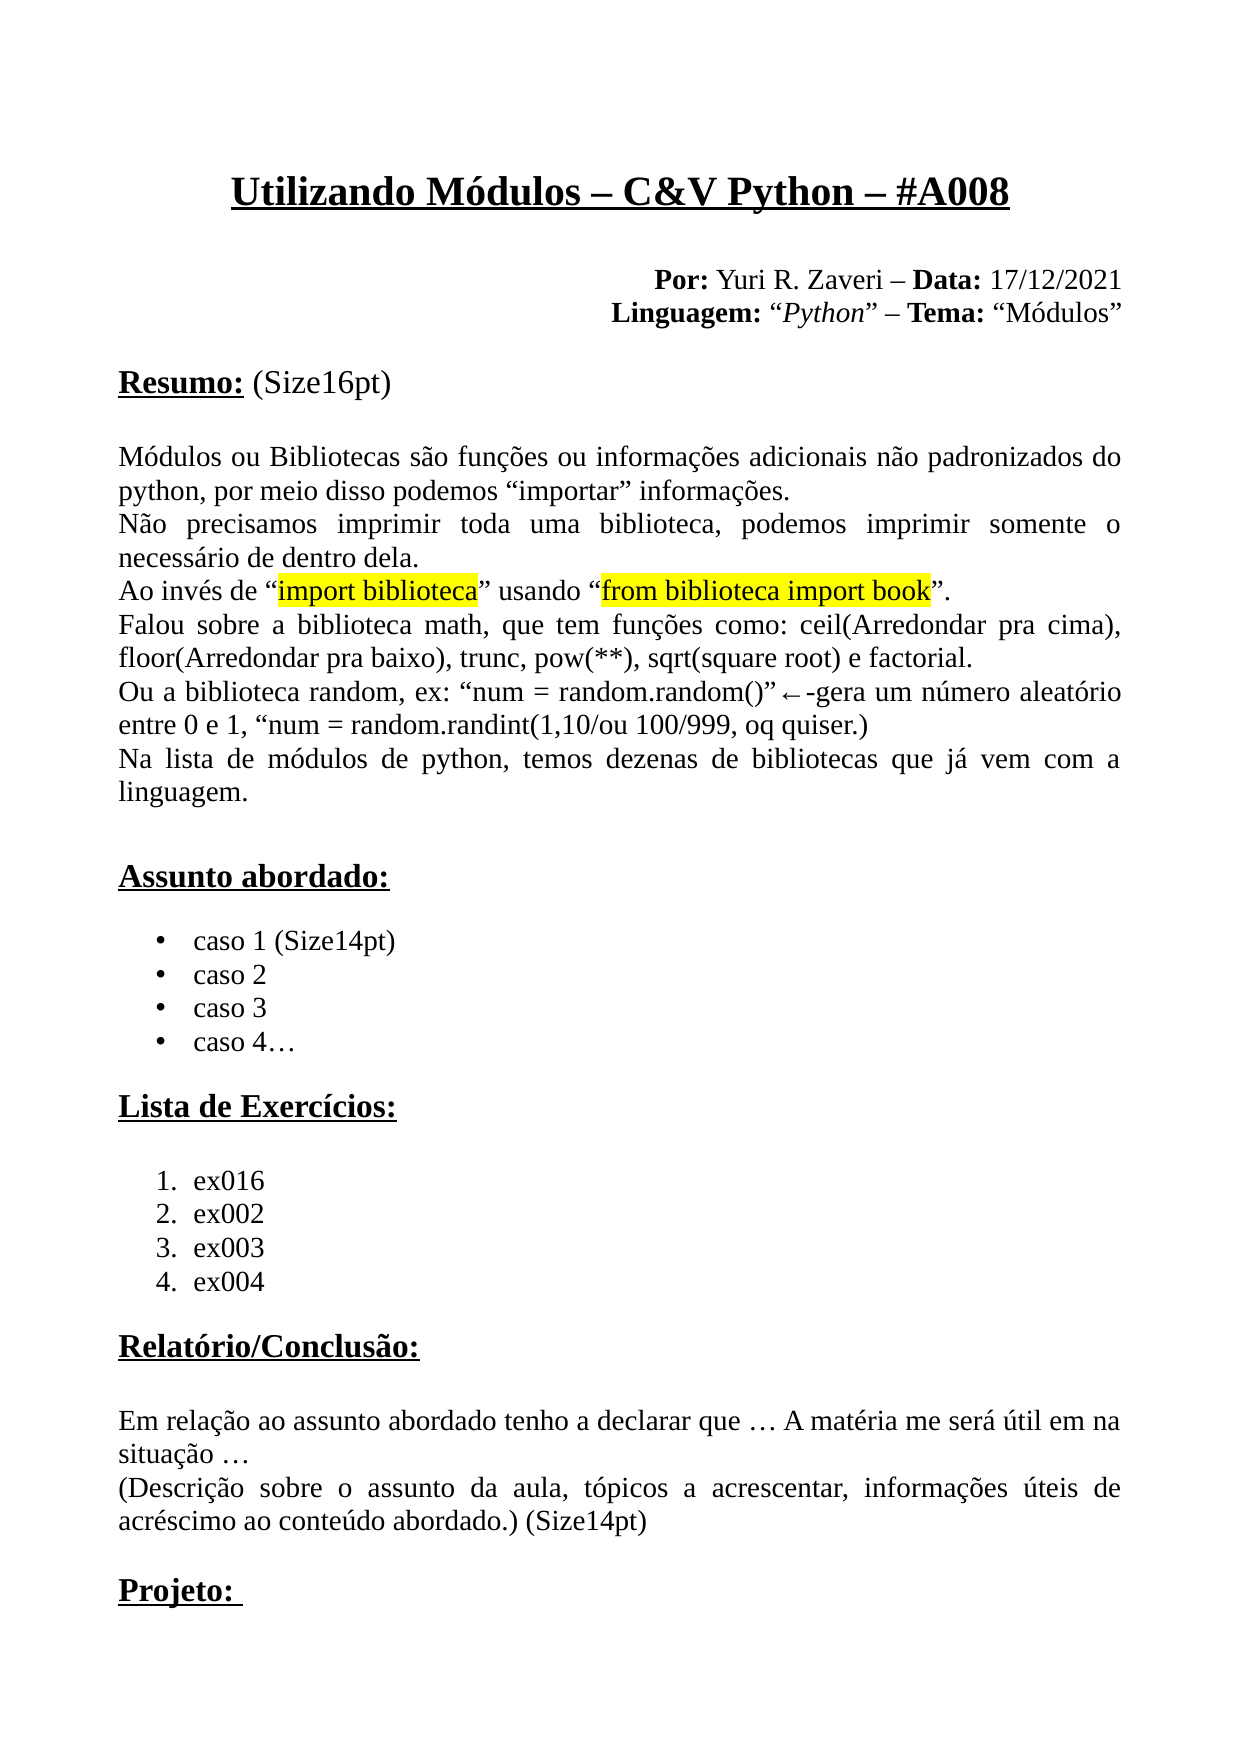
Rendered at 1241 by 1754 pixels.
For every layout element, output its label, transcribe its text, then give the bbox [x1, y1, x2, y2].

text Não precisamos imprimir toda uma biblioteca, podemos imprimir somente o necessário de dentro dela. [118, 506, 1122, 573]
list ex016 [156, 1163, 1122, 1197]
text Módulos ou Bibliotecas são funções ou informações adicionais não padronizados do python, por meio disso podemos “importar” informações. [118, 439, 1122, 506]
text Assunto abordado: [118, 856, 1122, 894]
text Ou a biblioteca random, ex: “num = random.random()”←-gera um número aleatório entre 0 e 1, “num = random.randint(1,10/ou 100/999, oq quiser.) [118, 674, 1122, 741]
list ex002 [156, 1197, 1122, 1230]
text Ao invés de “import biblioteca” usando “from biblioteca import book”. [118, 573, 1122, 607]
list caso 4… [156, 1024, 1122, 1058]
text (Descrição sobre o assunto da aula, tópicos a acrescentar, informações úteis de acréscimo ao conteúdo abordado.) (Size14pt) [118, 1470, 1122, 1537]
text Linguagem: “Python” – Tema: “Módulos” [118, 295, 1122, 329]
text Projeto: [118, 1570, 1122, 1609]
text Em relação ao assunto abordado tenho a declarar que … A matéria me será útil em na situação … [118, 1403, 1122, 1470]
list caso 2 [156, 957, 1122, 990]
text Relatório/Conclusão: [118, 1326, 1122, 1364]
list caso 1 (Size14pt) [156, 923, 1122, 957]
text Resumo: (Size16pt) [118, 362, 1122, 401]
text Por: Yuri R. Zaveri – Data: 17/12/2021 [118, 262, 1122, 295]
text Lista de Exercícios: [118, 1086, 1122, 1125]
list ex003 [156, 1230, 1122, 1264]
list ex004 [156, 1264, 1122, 1297]
text Na lista de módulos de python, temos dezenas de bibliotecas que já vem com a linguagem. [118, 741, 1122, 808]
text Falou sobre a biblioteca math, que tem funções como: ceil(Arredondar pra cima), floor(Arredondar pra baixo), trunc, pow(**), sqrt(square root) e factorial. [118, 607, 1122, 674]
list caso 3 [156, 990, 1122, 1024]
text Utilizando Módulos – C&V Python – #A008 [118, 166, 1122, 214]
